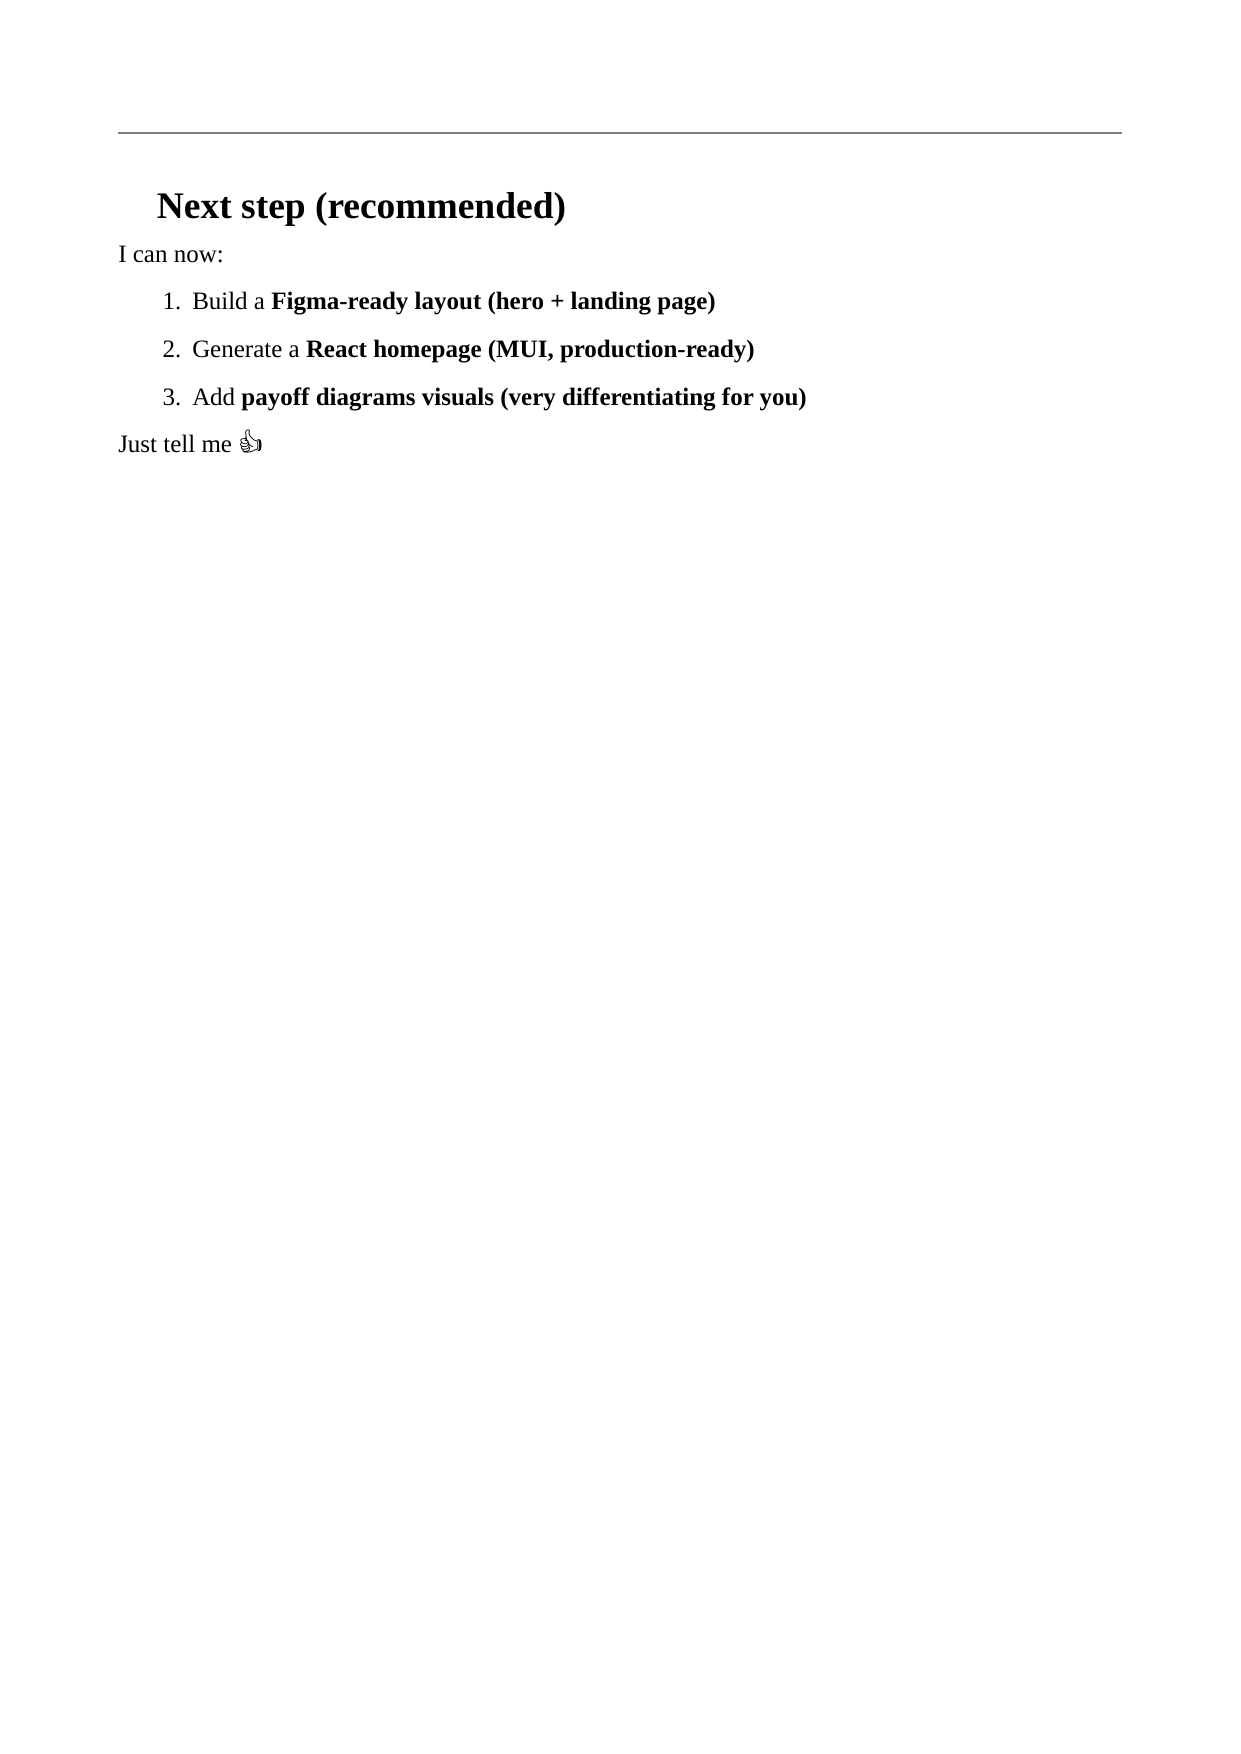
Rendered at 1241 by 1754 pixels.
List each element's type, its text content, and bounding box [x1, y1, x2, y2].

list Build a Figma-ready layout (hero + landing page) [162, 286, 1122, 315]
list Generate a React homepage (MUI, production-ready) [162, 334, 1122, 363]
list Add payoff diagrams visuals (very differentiating for you) [162, 382, 1122, 410]
subtitle 🚀 Next step (recommended) [118, 183, 1122, 226]
text Just tell me 👍 [118, 429, 1122, 458]
text I can now: [118, 239, 1122, 268]
